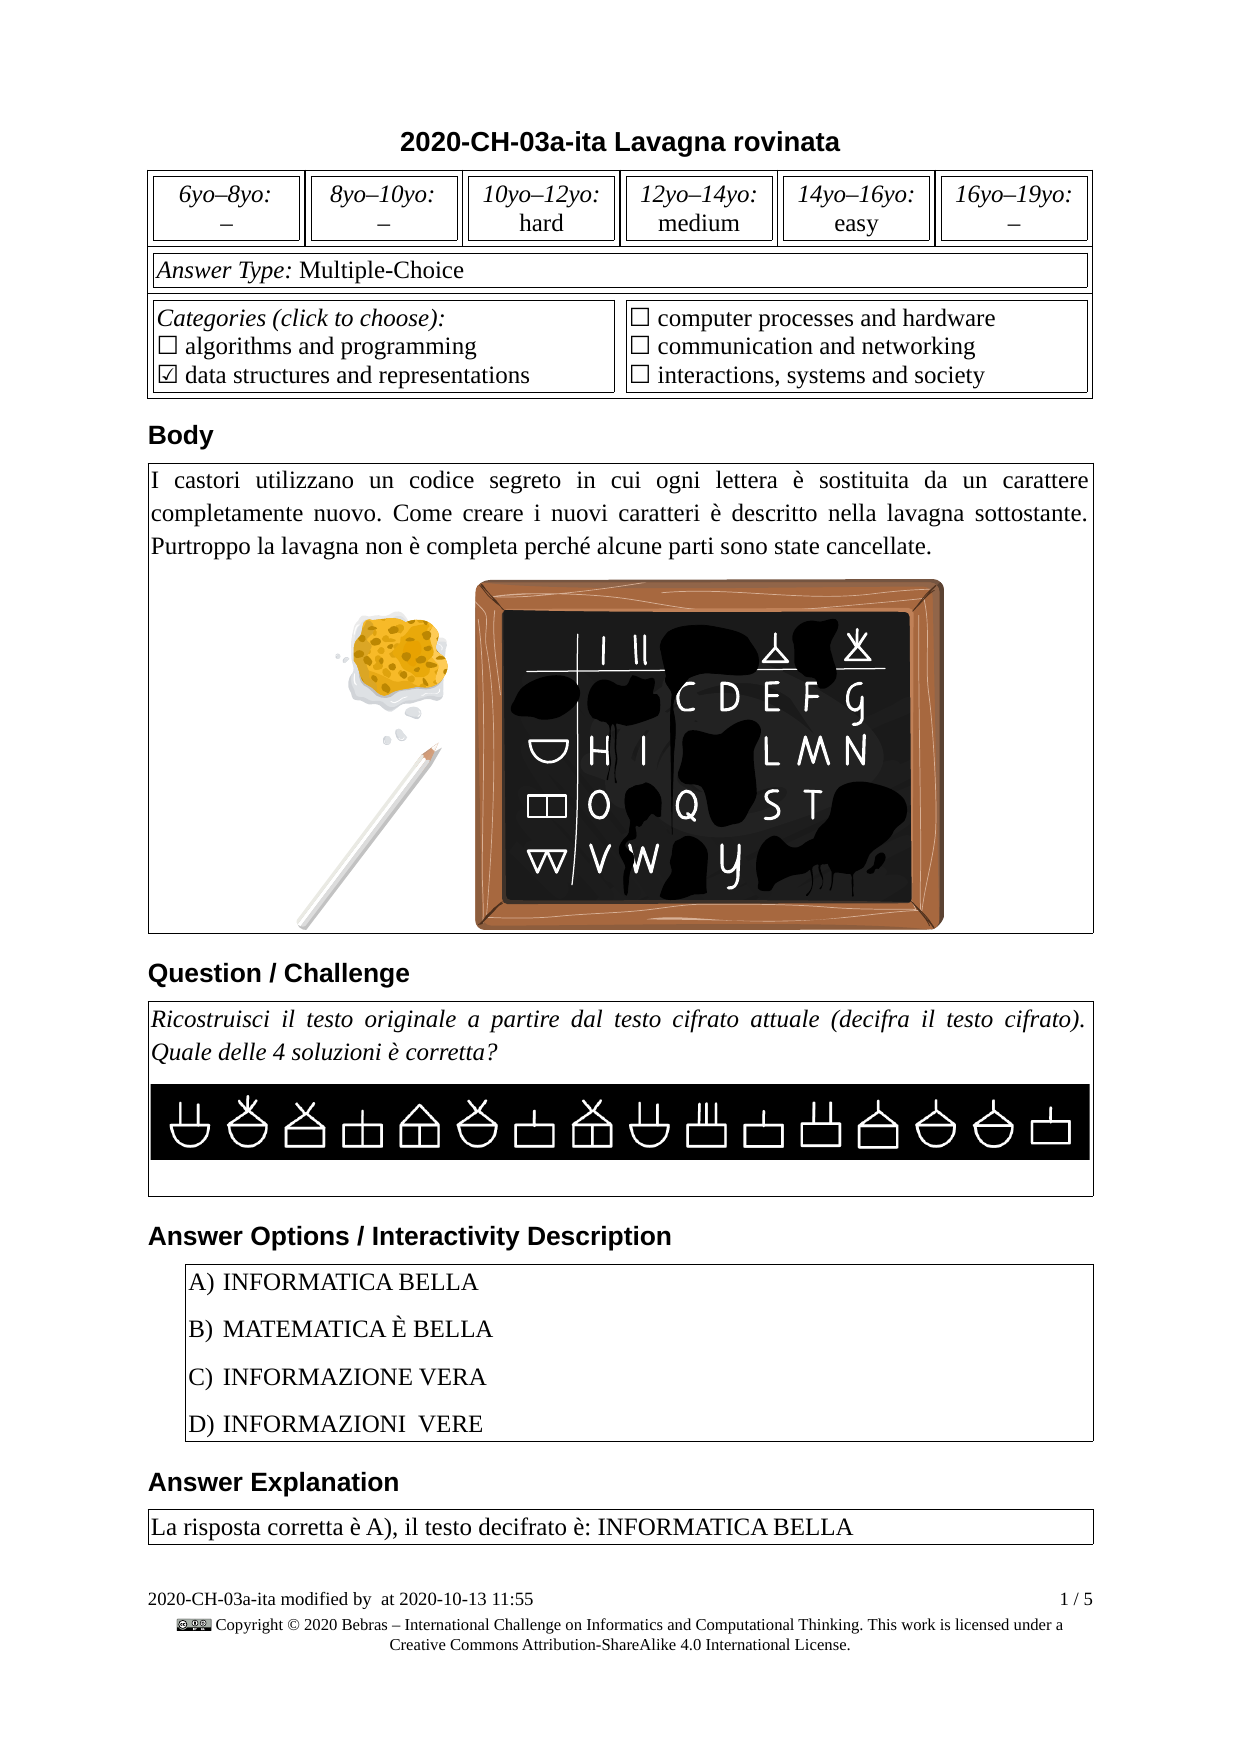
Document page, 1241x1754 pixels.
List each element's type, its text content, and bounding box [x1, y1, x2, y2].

table_cell Categories (click to choose): ☐ algorithms and programming ☑ data structures and representations [148, 294, 620, 398]
text I castori utilizzano un codice segreto in cui ogni lettera è sostituita da un carattere completamente nuovo. Come creare i nuovi caratteri è descritto nella lavagna sottostante. Purtroppo la lavagna non è completa perché alcune parti sono state cancellate. [149, 464, 1093, 560]
subtitle 2020-CH-03a-ita Lavagna rovinata [148, 125, 1093, 157]
subtitle Question / Challenge [148, 958, 1093, 988]
text La risposta corretta è A), il testo decifrato è: INFORMATICA BELLA [149, 1510, 1093, 1544]
table_header 10yo–12yo: hard [463, 171, 619, 246]
table_header 16yo–19yo: – [936, 171, 1092, 246]
table_header 6yo–8yo: – [148, 171, 304, 246]
subtitle Body [148, 419, 1093, 450]
table_header 8yo–10yo: – [306, 171, 462, 246]
table_cell ☐ computer processes and hardware ☐ communication and networking ☐ interactions, systems and society [620, 294, 1092, 398]
subtitle Answer Explanation [148, 1466, 1093, 1497]
list INFORMATICA BELLA [186, 1265, 1093, 1295]
subtitle Answer Options / Interactivity Description [148, 1221, 1093, 1251]
table_cell Answer Type: Multiple-Choice [148, 247, 1092, 293]
list INFORMAZIONE VERA [186, 1359, 1093, 1391]
table_header 12yo–14yo: medium [621, 171, 777, 246]
list MATEMATICA È BELLA [186, 1311, 1093, 1343]
list INFORMAZIONI VERE [186, 1406, 1093, 1441]
text Ricostruisci il testo originale a partire dal testo cifrato attuale (decifra il testo cifrato). Quale delle 4 soluzioni è corretta? [149, 1002, 1093, 1066]
table_header 14yo–16yo: easy [778, 171, 934, 246]
picture [150, 1084, 1090, 1160]
